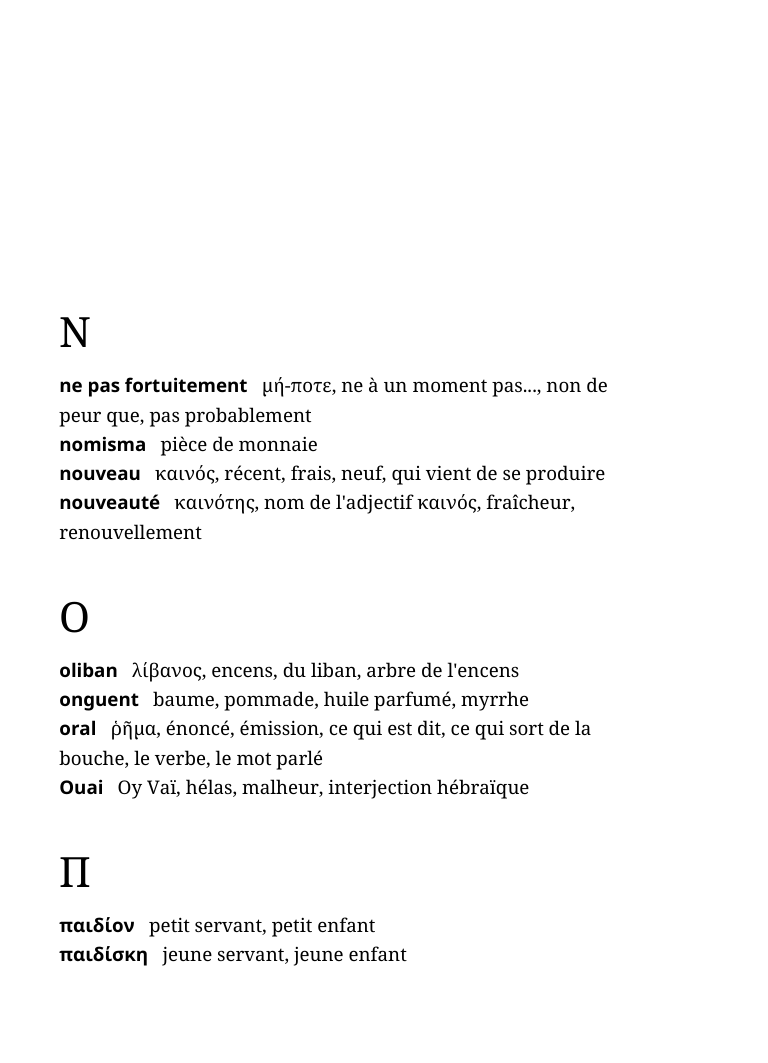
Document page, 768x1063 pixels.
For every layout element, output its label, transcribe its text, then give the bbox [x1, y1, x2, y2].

text oliban λίβανος, encens, du liban, arbre de l'encens [59, 657, 649, 683]
subtitle Π [59, 843, 649, 900]
text Ouai Oy Vaï, hélas, malheur, interjection hébraïque [59, 774, 649, 800]
text nomisma pièce de monnaie [59, 431, 649, 457]
text παιδίσκη jeune servant, jeune enfant [59, 942, 649, 967]
text nouveauté καινότης, nom de l'adjectif καινός, fraîcheur, renouvellement [59, 490, 649, 544]
subtitle N [59, 303, 649, 360]
text ne pas fortuitement μή-ποτε, ne à un moment pas..., non de peur que, pas probablement [59, 373, 649, 427]
text onguent baume, pommade, huile parfumé, myrrhe [59, 686, 649, 712]
text oral ῥῆμα, énoncé, émission, ce qui est dit, ce qui sort de la bouche, le verbe, le mot parlé [59, 716, 649, 770]
text nouveau καινός, récent, frais, neuf, qui vient de se produire [59, 460, 649, 486]
subtitle O [59, 588, 649, 644]
text παιδίον petit servant, petit enfant [59, 912, 649, 938]
